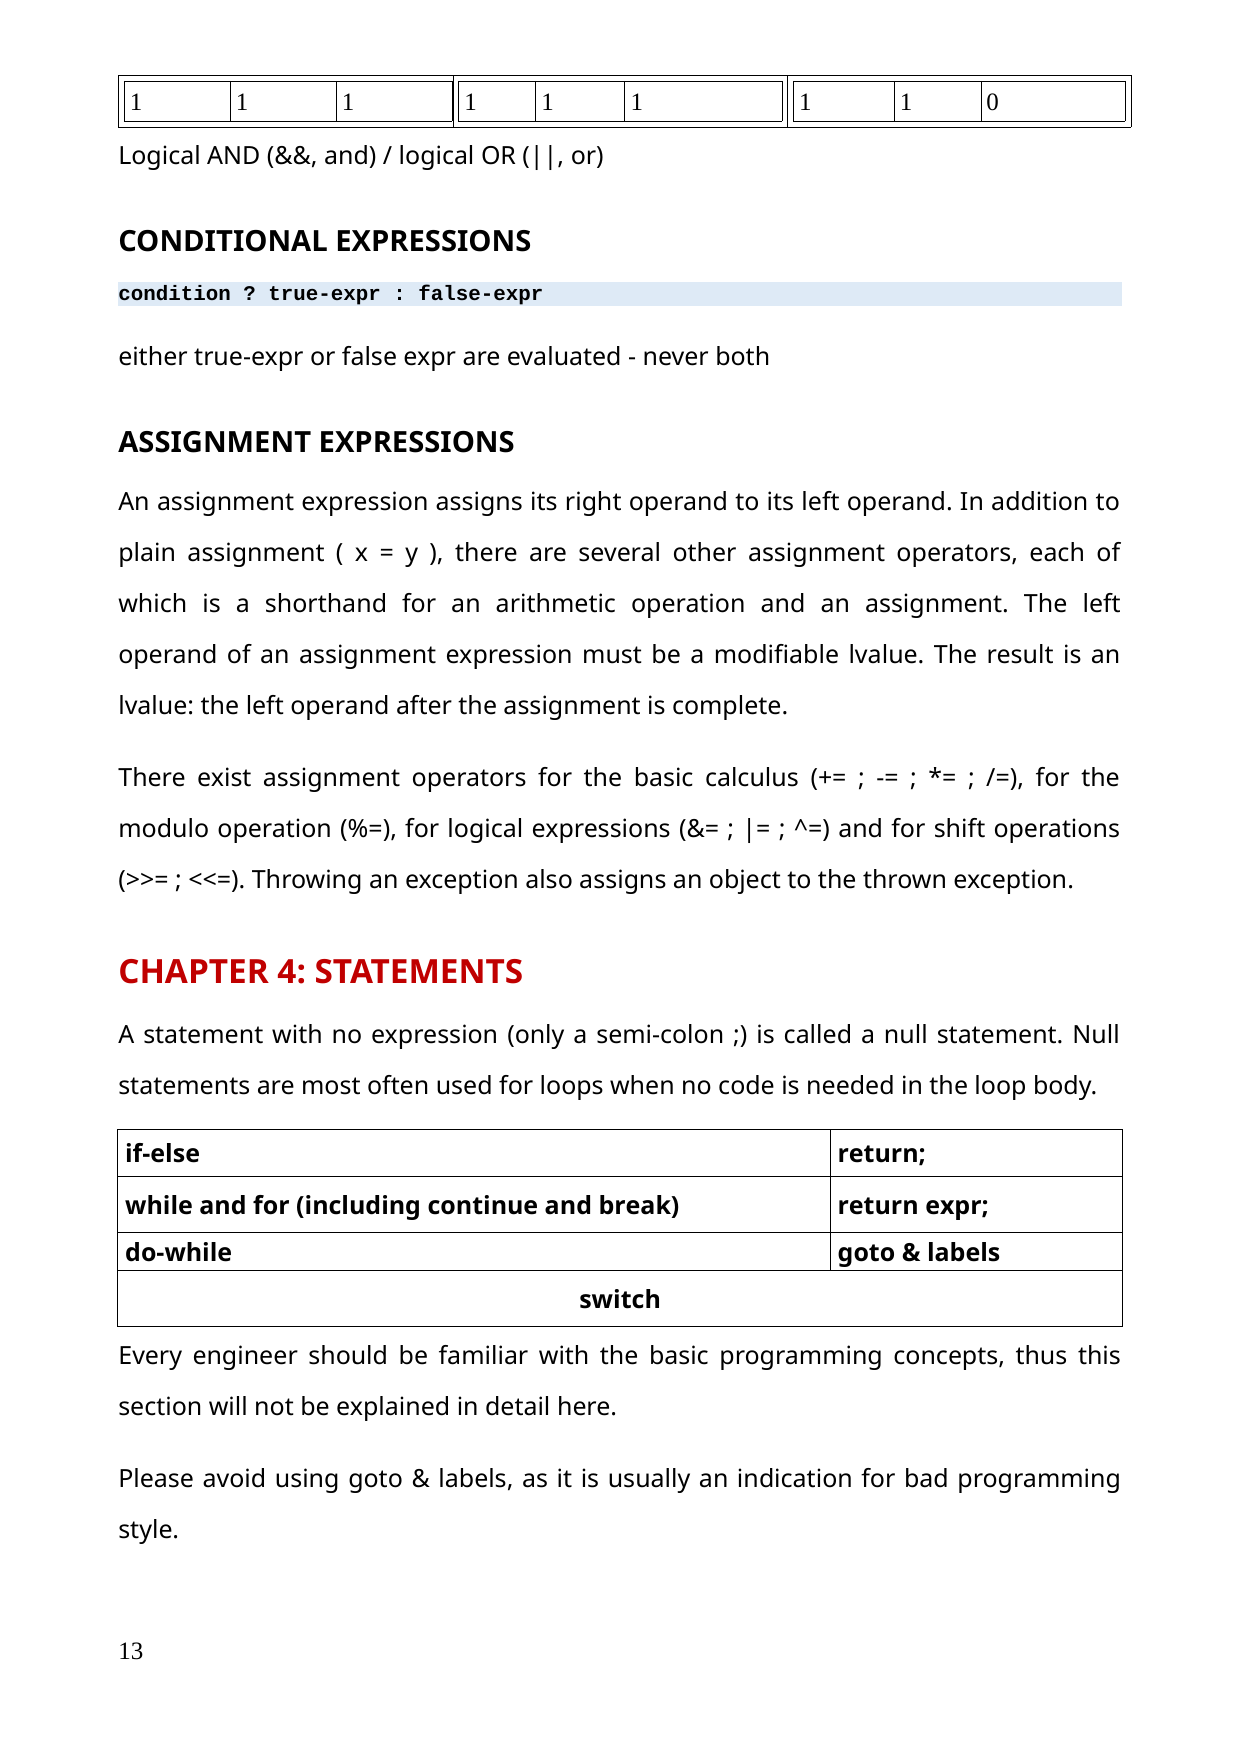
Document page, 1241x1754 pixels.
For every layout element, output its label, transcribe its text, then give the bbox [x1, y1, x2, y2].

table_cell do-while [118, 1233, 830, 1270]
table_header return; [831, 1130, 1122, 1176]
text A statement with no expression (only a semi-colon ;) is called a null statement. Null statements are most often used for loops when no code is needed in the loop body. [118, 1017, 1122, 1102]
table_header [788, 76, 1131, 127]
table_header if-else [118, 1130, 830, 1176]
table_cell while and for (including continue and break) [118, 1177, 830, 1232]
table_header [119, 76, 453, 127]
table_cell return expr; [831, 1177, 1122, 1232]
table_cell 1 [459, 82, 535, 121]
table_header [454, 76, 787, 127]
table_cell switch [118, 1271, 1122, 1326]
subtitle CONDITIONAL EXPRESSIONS [118, 220, 1122, 259]
text Please avoid using goto & labels, as it is usually an indication for bad programming style. [118, 1460, 1122, 1545]
subtitle ASSIGNMENT EXPRESSIONS [118, 421, 1122, 461]
text There exist assignment operators for the basic calculus (+= ; -= ; *= ; /=), for the modulo operation (%=), for logical expressions (&= ; |= ; ^=) and for shift operations (>>= ; <<=). Throwing an exception also assigns an object to the thrown exception. [118, 760, 1122, 896]
table_cell 1 [125, 82, 230, 121]
text An assignment expression assigns its right operand to its left operand. In addition to plain assignment ( x = y ), there are several other assignment operators, each of which is a shorthand for an arithmetic operation and an assignment. The left operand of an assignment expression must be a modifiable lvalue. The result is an lvalue: the left operand after the assignment is complete. [118, 484, 1122, 722]
table_cell 1 [536, 82, 624, 121]
subtitle CHAPTER 4: STATEMENTS [118, 948, 1122, 994]
text Every engineer should be familiar with the basic programming concepts, thus this section will not be explained in detail here. [118, 1337, 1122, 1422]
table_cell 0 [982, 82, 1125, 121]
table_cell 1 [794, 82, 894, 121]
text either true-expr or false expr are evaluated - never both [118, 339, 1122, 373]
table_cell goto & labels [831, 1233, 1122, 1270]
table_cell 1 [337, 82, 452, 121]
text Logical AND (&&, and) / logical OR (||, or) [118, 138, 1122, 172]
table_cell 1 [231, 82, 336, 121]
text condition ? true-expr : false-expr [118, 282, 1122, 306]
table_cell 1 [625, 82, 782, 121]
table_cell 1 [895, 82, 981, 121]
